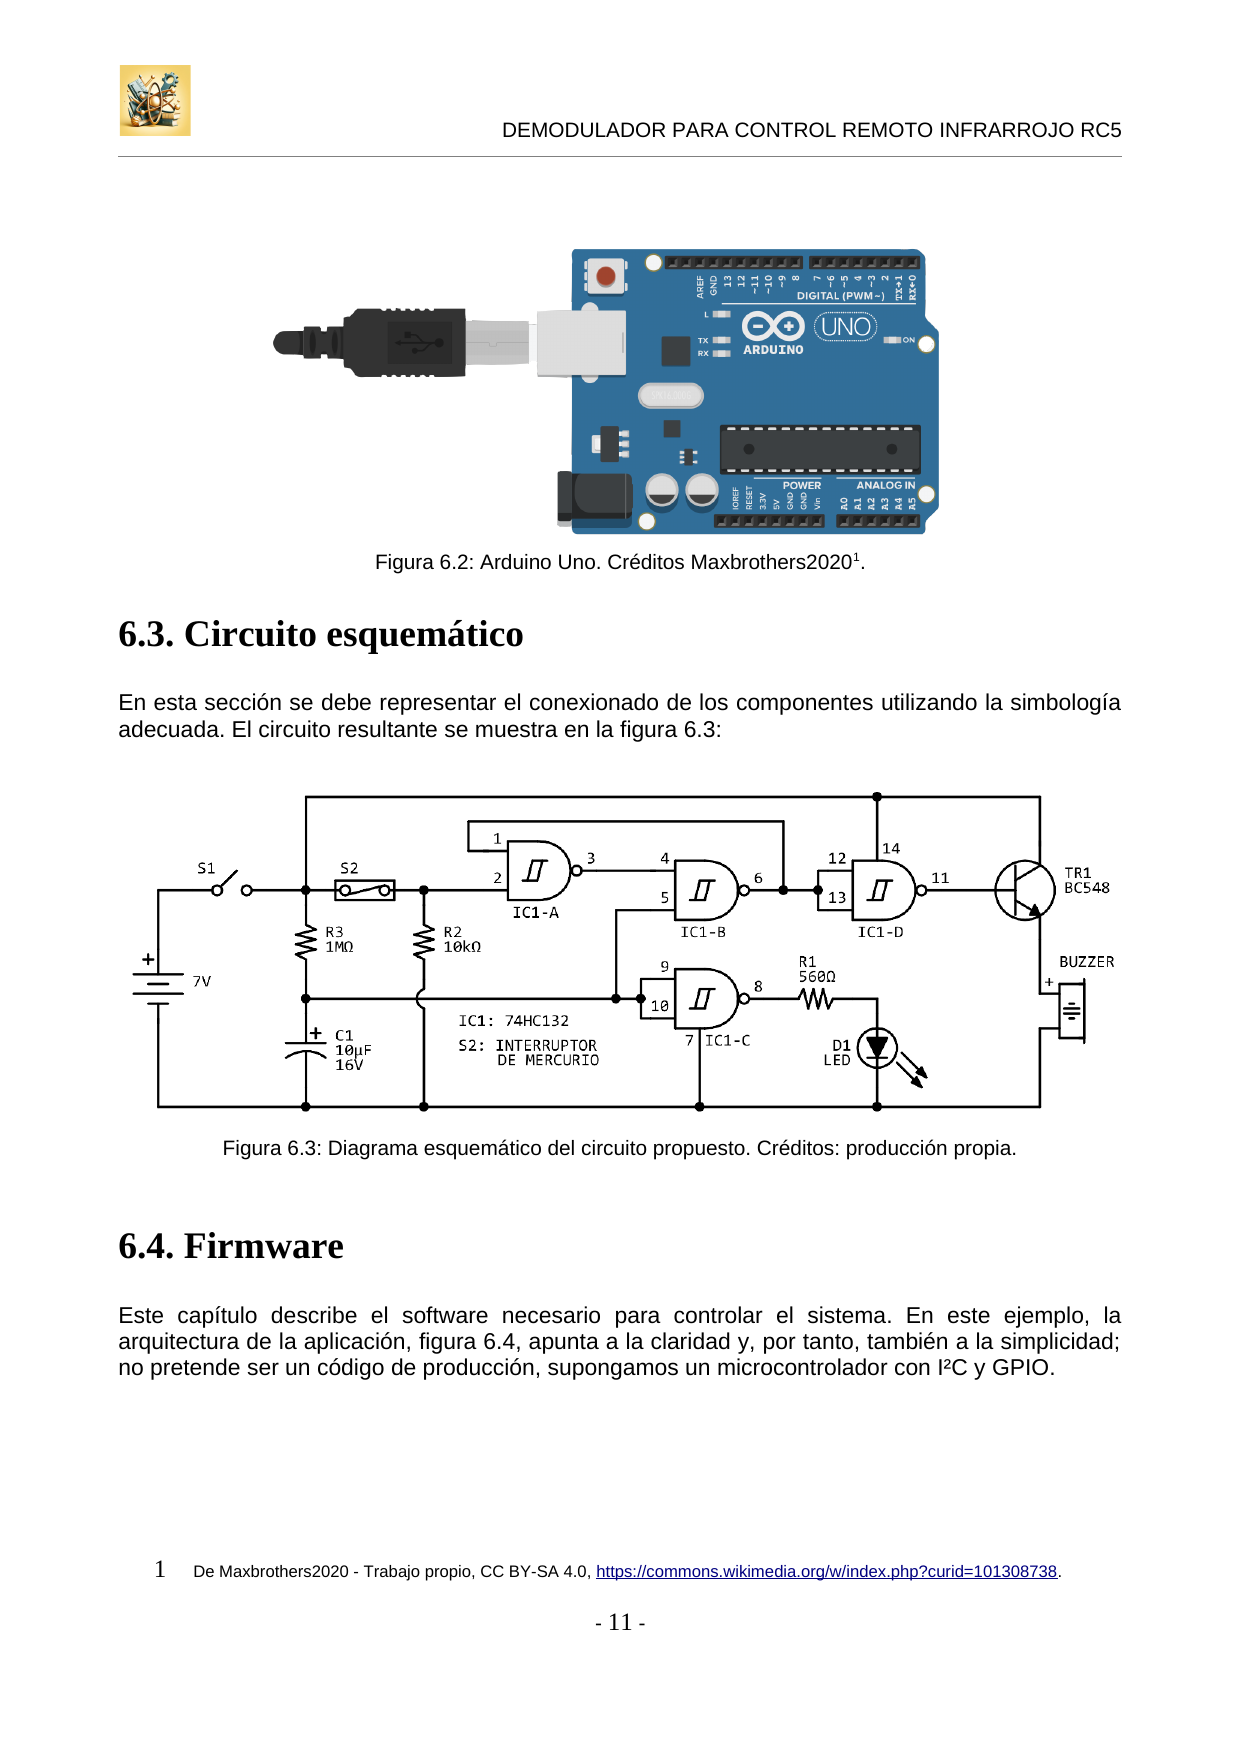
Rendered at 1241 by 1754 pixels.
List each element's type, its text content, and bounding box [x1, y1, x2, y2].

text Figura 6.3: Diagrama esquemático del circuito propuesto. Créditos: producción propia. [118, 1136, 1122, 1160]
subtitle 6.4. Firmware [118, 1224, 1122, 1267]
text Este capítulo describe el software necesario para controlar el sistema. En este ejemplo, la arquitectura de la aplicación, figura 6.4, apunta a la claridad y, por tanto, también a la simplicidad; no pretende ser un código de producción, supongamos un microcontrolador con I²C y GPIO. [118, 1302, 1122, 1381]
picture [118, 768, 1123, 1136]
picture [265, 188, 976, 550]
text Figura 6.2: Arduino Uno. Créditos Maxbrothers2020. [118, 186, 1122, 574]
subtitle 6.3. Circuito esquemático [118, 611, 1122, 654]
picture [119, 65, 191, 136]
text En esta sección se debe representar el conexionado de los componentes utilizando la simbología adecuada. El circuito resultante se muestra en la figura 6.3: [118, 689, 1122, 742]
text De Maxbrothers2020 - Trabajo propio, CC BY-SA 4.0, https://commons.wikimedia.org/w/index.php?curid=101308738. [153, 1554, 1122, 1582]
